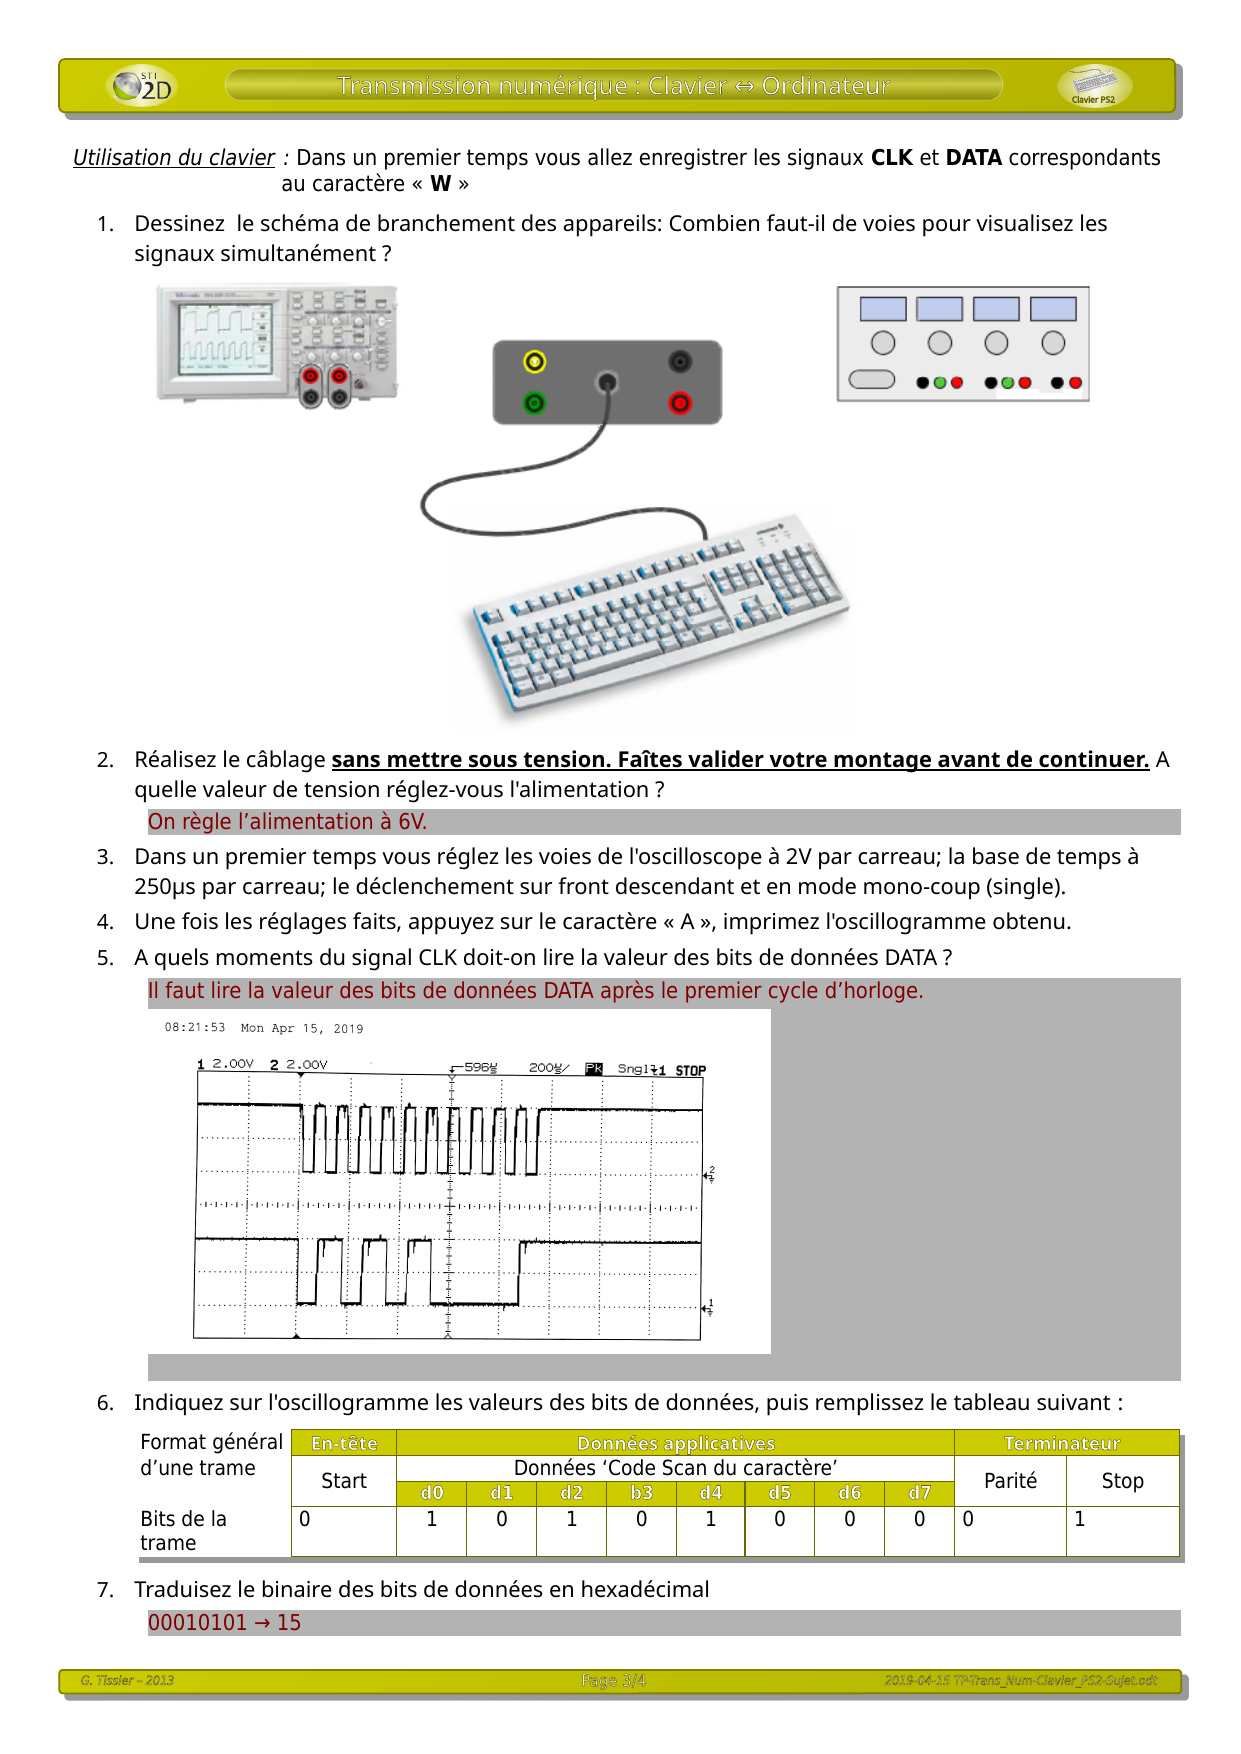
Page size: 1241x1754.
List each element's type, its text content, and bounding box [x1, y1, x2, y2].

text Il faut lire la valeur des bits de données DATA après le premier cycle d’horloge. [148, 978, 1181, 1003]
table_cell 0 [467, 1507, 536, 1556]
table_cell d6 [815, 1482, 884, 1506]
picture [147, 1009, 771, 1354]
list Réalisez le câblage sans mettre sous tension. Faîtes valider votre montage avant de continuer. A quelle valeur de tension réglez-vous l'alimentation ? [97, 744, 1181, 803]
list Une fois les réglages faits, appuyez sur le caractère « A », imprimez l'oscillogramme obtenu. [97, 906, 1181, 936]
table_cell 0 [885, 1507, 954, 1556]
table_cell 1 [397, 1507, 466, 1556]
table_cell 1 [1067, 1507, 1179, 1556]
list A quels moments du signal CLK doit-on lire la valeur des bits de données DATA ? [97, 942, 1181, 972]
table_cell 0 [815, 1507, 884, 1556]
table_cell 0 [955, 1507, 1066, 1556]
text Utilisation du clavier : Dans un premier temps vous allez enregistrer les signaux CLK et DATA correspondants au caractère « W » [73, 145, 1181, 196]
table_cell 0 [292, 1507, 396, 1556]
table_cell Bits de la trame [133, 1506, 291, 1556]
table_header Format général [133, 1429, 291, 1455]
table_cell Parité [955, 1456, 1066, 1506]
list Traduisez le binaire des bits de données en hexadécimal [97, 1574, 1181, 1604]
text On règle l’alimentation à 6V. [148, 809, 1181, 835]
table_cell d0 [397, 1482, 466, 1506]
table_cell 0 [746, 1507, 814, 1556]
table_cell d2 [537, 1482, 606, 1506]
table_cell d’une trame [133, 1455, 291, 1481]
table_cell Start [292, 1456, 396, 1506]
table_cell 1 [677, 1507, 744, 1556]
list Dessinez le schéma de branchement des appareils: Combien faut-il de voies pour visualisez les signaux simultanément ? [97, 208, 1181, 268]
table_cell Données ‘Code Scan du caractère’ [397, 1456, 954, 1481]
picture [150, 280, 1090, 732]
table_cell d1 [467, 1482, 536, 1506]
picture [105, 64, 178, 107]
text 00010101 → 15 [148, 1610, 1181, 1636]
table_cell d7 [885, 1482, 954, 1506]
picture [1057, 64, 1133, 108]
table_header En-tête [292, 1430, 396, 1455]
table_cell d5 [746, 1482, 814, 1506]
table_cell b3 [607, 1482, 676, 1506]
table_header Données applicatives [397, 1430, 954, 1455]
table_cell Stop [1067, 1456, 1179, 1506]
table_cell 1 [537, 1507, 606, 1556]
table_header Terminateur [955, 1430, 1179, 1455]
list Indiquez sur l'oscillogramme les valeurs des bits de données, puis remplissez le tableau suivant : [97, 1387, 1181, 1417]
list Dans un premier temps vous réglez les voies de l'oscilloscope à 2V par carreau; la base de temps à 250µs par carreau; le déclenchement sur front descendant et en mode mono-coup (single). [97, 841, 1181, 900]
table_cell 0 [607, 1507, 676, 1556]
table_cell d4 [677, 1482, 744, 1506]
table_cell [133, 1481, 291, 1506]
